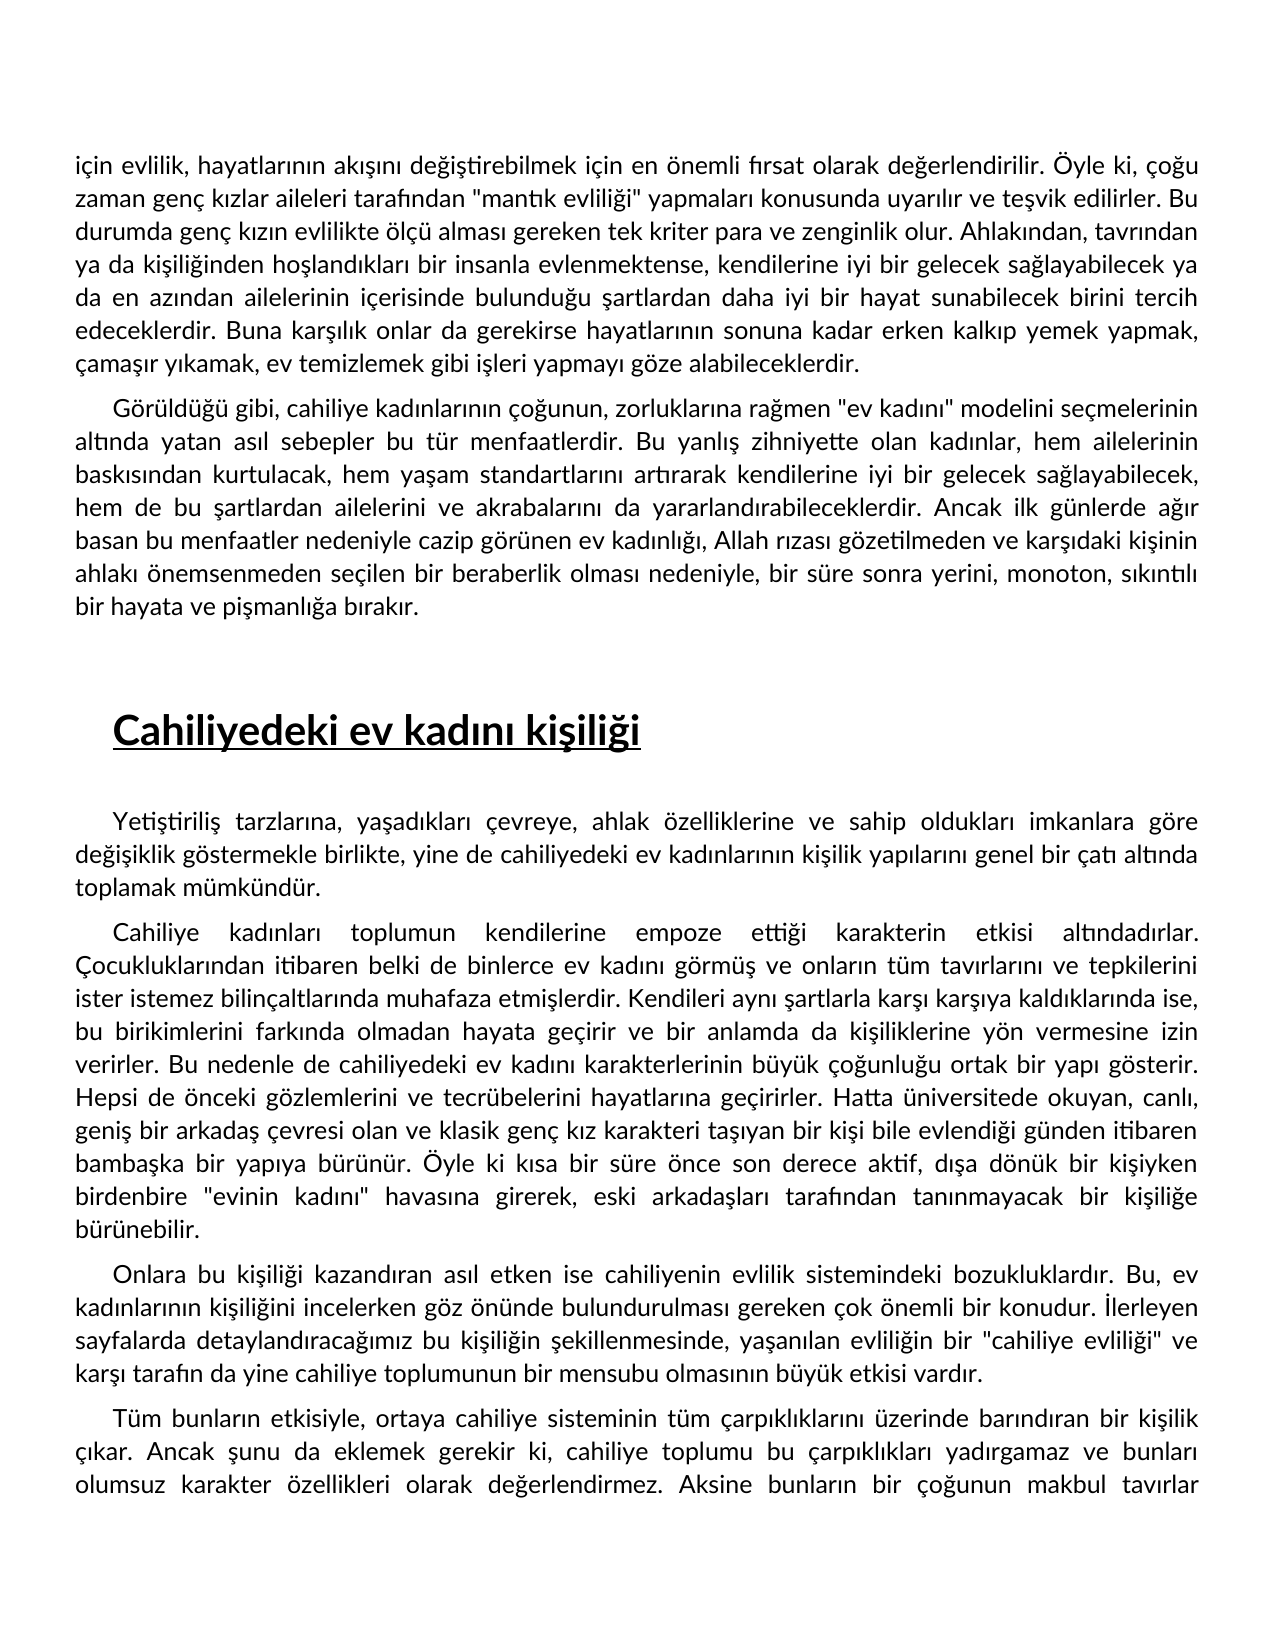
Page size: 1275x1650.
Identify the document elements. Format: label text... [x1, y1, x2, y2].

text Onlara bu kişiliği kazandıran asıl etken ise cahiliyenin evlilik sistemindeki bozukluklardır. Bu, ev kadınlarının kişiliğini incelerken göz önünde bulundurulması gereken çok önemli bir konudur. İlerleyen sayfalarda detaylandıracağımız bu kişiliğin şekillenmesinde, yaşanılan evliliğin bir "cahiliye evliliği" ve karşı tarafın da yine cahiliye toplumunun bir mensubu olmasının büyük etkisi vardır. [75, 1259, 1200, 1387]
text Tüm bunların etkisiyle, ortaya cahiliye sisteminin tüm çarpıklıklarını üzerinde barındıran bir kişilik çıkar. Ancak şunu da eklemek gerekir ki, cahiliye toplumu bu çarpıklıkları yadırgamaz ve bunları olumsuz karakter özellikleri olarak değerlendirmez. Aksine bunların bir çoğunun makbul tavırlar [75, 1403, 1200, 1499]
text için evlilik, hayatlarının akışını değiştirebilmek için en önemli fırsat olarak değerlendirilir. Öyle ki, çoğu zaman genç kızlar aileleri tarafından "mantık evliliği" yapmaları konusunda uyarılır ve teşvik edilirler. Bu durumda genç kızın evlilikte ölçü alması gereken tek kriter para ve zenginlik olur. Ahlakından, tavrından ya da kişiliğinden hoşlandıkları bir insanla evlenmektense, kendilerine iyi bir gelecek sağlayabilecek ya da en azından ailelerinin içerisinde bulunduğu şartlardan daha iyi bir hayat sunabilecek birini tercih edeceklerdir. Buna karşılık onlar da gerekirse hayatlarının sonuna kadar erken kalkıp yemek yapmak, çamaşır yıkamak, ev temizlemek gibi işleri yapmayı göze alabileceklerdir. [75, 150, 1200, 377]
text Cahiliye kadınları toplumun kendilerine empoze ettiği karakterin etkisi altındadırlar. Çocukluklarından itibaren belki de binlerce ev kadını görmüş ve onların tüm tavırlarını ve tepkilerini ister istemez bilinçaltlarında muhafaza etmişlerdir. Kendileri aynı şartlarla karşı karşıya kaldıklarında ise, bu birikimlerini farkında olmadan hayata geçirir ve bir anlamda da kişiliklerine yön vermesine izin verirler. Bu nedenle de cahiliyedeki ev kadını karakterlerinin büyük çoğunluğu ortak bir yapı gösterir. Hepsi de önceki gözlemlerini ve tecrübelerini hayatlarına geçirirler. Hatta üniversitede okuyan, canlı, geniş bir arkadaş çevresi olan ve klasik genç kız karakteri taşıyan bir kişi bile evlendiği günden itibaren bambaşka bir yapıya bürünür. Öyle ki kısa bir süre önce son derece aktif, dışa dönük bir kişiyken birdenbire "evinin kadını" havasına girerek, eski arkadaşları tarafından tanınmayacak bir kişiliğe bürünebilir. [75, 917, 1200, 1243]
subtitle Cahiliyedeki ev kadını kişiliği [112, 704, 1200, 754]
text Yetiştiriliş tarzlarına, yaşadıkları çevreye, ahlak özelliklerine ve sahip oldukları imkanlara göre değişiklik göstermekle birlikte, yine de cahiliyedeki ev kadınlarının kişilik yapılarını genel bir çatı altında toplamak mümkündür. [75, 806, 1200, 902]
text Görüldüğü gibi, cahiliye kadınlarının çoğunun, zorluklarına rağmen "ev kadını" modelini seçmelerinin altında yatan asıl sebepler bu tür menfaatlerdir. Bu yanlış zihniyette olan kadınlar, hem ailelerinin baskısından kurtulacak, hem yaşam standartlarını artırarak kendilerine iyi bir gelecek sağlayabilecek, hem de bu şartlardan ailelerini ve akrabalarını da yararlandırabileceklerdir. Ancak ilk günlerde ağır basan bu menfaatler nedeniyle cazip görünen ev kadınlığı, Allah rızası gözetilmeden ve karşıdaki kişinin ahlakı önemsenmeden seçilen bir beraberlik olması nedeniyle, bir süre sonra yerini, monoton, sıkıntılı bir hayata ve pişmanlığa bırakır. [75, 393, 1200, 620]
